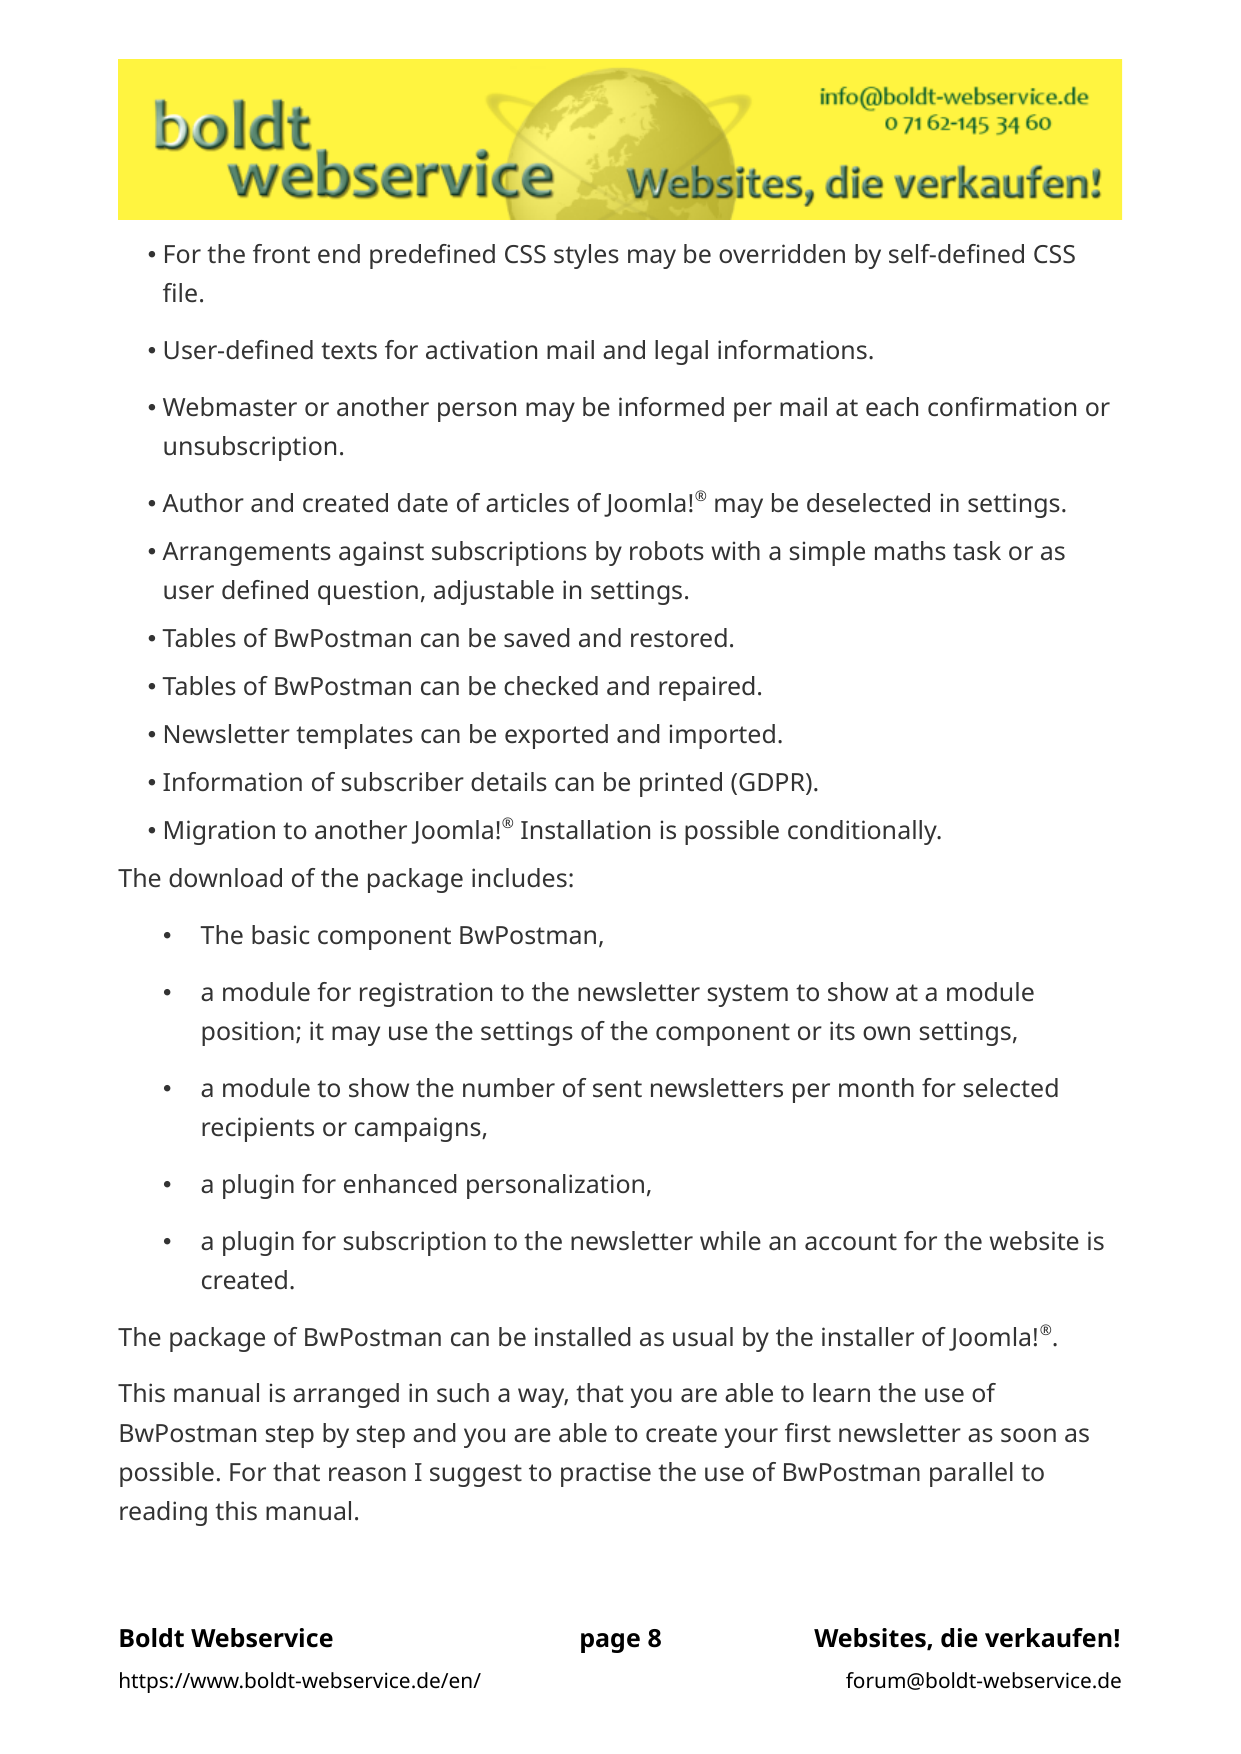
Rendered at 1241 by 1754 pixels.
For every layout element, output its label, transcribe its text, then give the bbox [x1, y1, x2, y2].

text The download of the package includes: [118, 861, 1122, 894]
list Information of subscriber details can be printed (GDPR). [148, 764, 1122, 798]
list The basic component BwPostman, [163, 917, 1122, 951]
list a module to show the number of sent newsletters per month for selected recipients or campaigns, [163, 1070, 1122, 1143]
list Arrangements against subscriptions by robots with a simple maths task or as user defined question, adjustable in settings. [148, 533, 1122, 606]
list a module for registration to the newsletter system to show at a module position; it may use the settings of the component or its own settings, [163, 974, 1122, 1047]
list a plugin for enhanced personalization, [163, 1166, 1122, 1200]
list For the front end predefined CSS styles may be overridden by self-defined CSS file. [148, 236, 1122, 309]
text The package of BwPostman can be installed as usual by the installer of Joomla!®. [118, 1319, 1122, 1353]
list Author and created date of articles of Joomla!® may be deselected in settings. [148, 485, 1122, 519]
list Tables of BwPostman can be saved and restored. [148, 620, 1122, 654]
list Tables of BwPostman can be checked and repaired. [148, 668, 1122, 702]
picture [118, 59, 1123, 220]
list Migration to another Joomla!® Installation is possible conditionally. [148, 812, 1122, 847]
text This manual is arranged in such a way, that you are able to learn the use of BwPostman step by step and you are able to create your first newsletter as soon as possible. For that reason I suggest to practise the use of BwPostman parallel to reading this manual. [118, 1376, 1122, 1528]
list Newsletter templates can be exported and imported. [148, 716, 1122, 751]
list User-defined texts for activation mail and legal informations. [148, 332, 1122, 366]
list a plugin for subscription to the newsletter while an account for the website is created. [163, 1223, 1122, 1296]
list Webmaster or another person may be informed per mail at each confirmation or unsubscription. [148, 389, 1122, 462]
